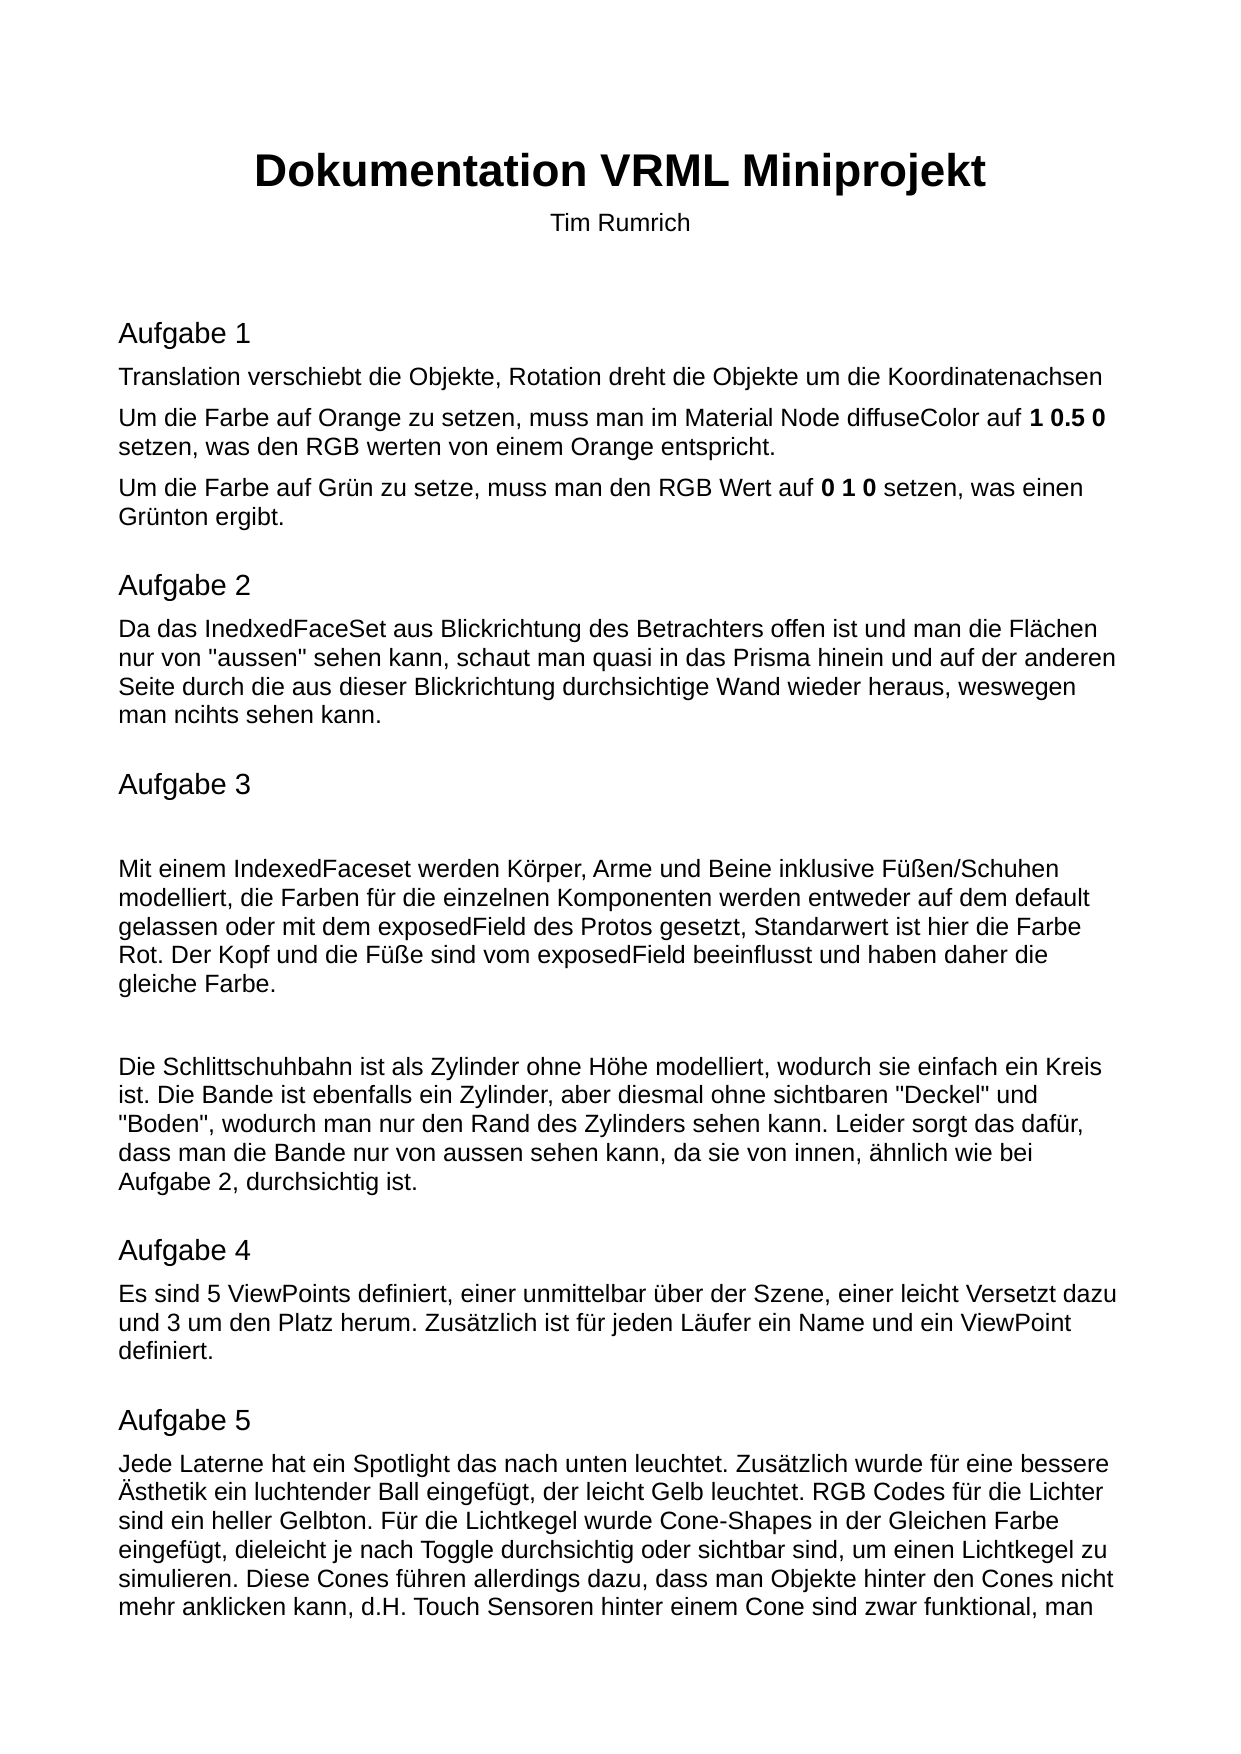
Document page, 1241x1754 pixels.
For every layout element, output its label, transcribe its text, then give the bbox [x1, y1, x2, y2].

subtitle Aufgabe 1 [118, 316, 1122, 349]
subtitle Aufgabe 2 [118, 568, 1122, 602]
text Da das InedxedFaceSet aus Blickrichtung des Betrachters offen ist und man die Flächen nur von "aussen" sehen kann, schaut man quasi in das Prisma hinein und auf der anderen Seite durch die aus dieser Blickrichtung durchsichtige Wand wieder heraus, weswegen man ncihts sehen kann. [118, 614, 1122, 729]
subtitle Aufgabe 5 [118, 1402, 1122, 1436]
text Um die Farbe auf Orange zu setzen, muss man im Material Node diffuseColor auf 1 0.5 0 setzen, was den RGB werten von einem Orange entspricht. [118, 403, 1122, 461]
text Es sind 5 ViewPoints definiert, einer unmittelbar über der Szene, einer leicht Versetzt dazu und 3 um den Platz herum. Zusätzlich ist für jeden Läufer ein Name und ein ViewPoint definiert. [118, 1279, 1122, 1365]
text Um die Farbe auf Grün zu setze, muss man den RGB Wert auf 0 1 0 setzen, was einen Grünton ergibt. [118, 473, 1122, 531]
subtitle Aufgabe 4 [118, 1233, 1122, 1266]
text Die Schlittschuhbahn ist als Zylinder ohne Höhe modelliert, wodurch sie einfach ein Kreis ist. Die Bande ist ebenfalls ein Zylinder, aber diesmal ohne sichtbaren "Deckel" und "Boden", wodurch man nur den Rand des Zylinders sehen kann. Leider sorgt das dafür, dass man die Bande nur von aussen sehen kann, da sie von innen, ähnlich wie bei Aufgabe 2, durchsichtig ist. [118, 1051, 1122, 1195]
text Mit einem IndexedFaceset werden Körper, Arme und Beine inklusive Füßen/Schuhen modelliert, die Farben für die einzelnen Komponenten werden entweder auf dem default gelassen oder mit dem exposedField des Protos gesetzt, Standarwert ist hier die Farbe Rot. Der Kopf und die Füße sind vom exposedField beeinflusst und haben daher die gleiche Farbe. [118, 854, 1122, 998]
subtitle Aufgabe 3 [118, 767, 1122, 800]
text Jede Laterne hat ein Spotlight das nach unten leuchtet. Zusätzlich wurde für eine bessere Ästhetik ein luchtender Ball eingefügt, der leicht Gelb leuchtet. RGB Codes für die Lichter sind ein heller Gelbton. Für die Lichtkegel wurde Cone-Shapes in der Gleichen Farbe eingefügt, dieleicht je nach Toggle durchsichtig oder sichtbar sind, um einen Lichtkegel zu simulieren. Diese Cones führen allerdings dazu, dass man Objekte hinter den Cones nicht mehr anklicken kann, d.H. Touch Sensoren hinter einem Cone sind zwar funktional, man [118, 1448, 1122, 1621]
text Tim Rumrich [118, 208, 1122, 237]
text Translation verschiebt die Objekte, Rotation dreht die Objekte um die Koordinatenachsen [118, 362, 1122, 391]
subtitle Dokumentation VRML Miniprojekt [118, 143, 1122, 196]
